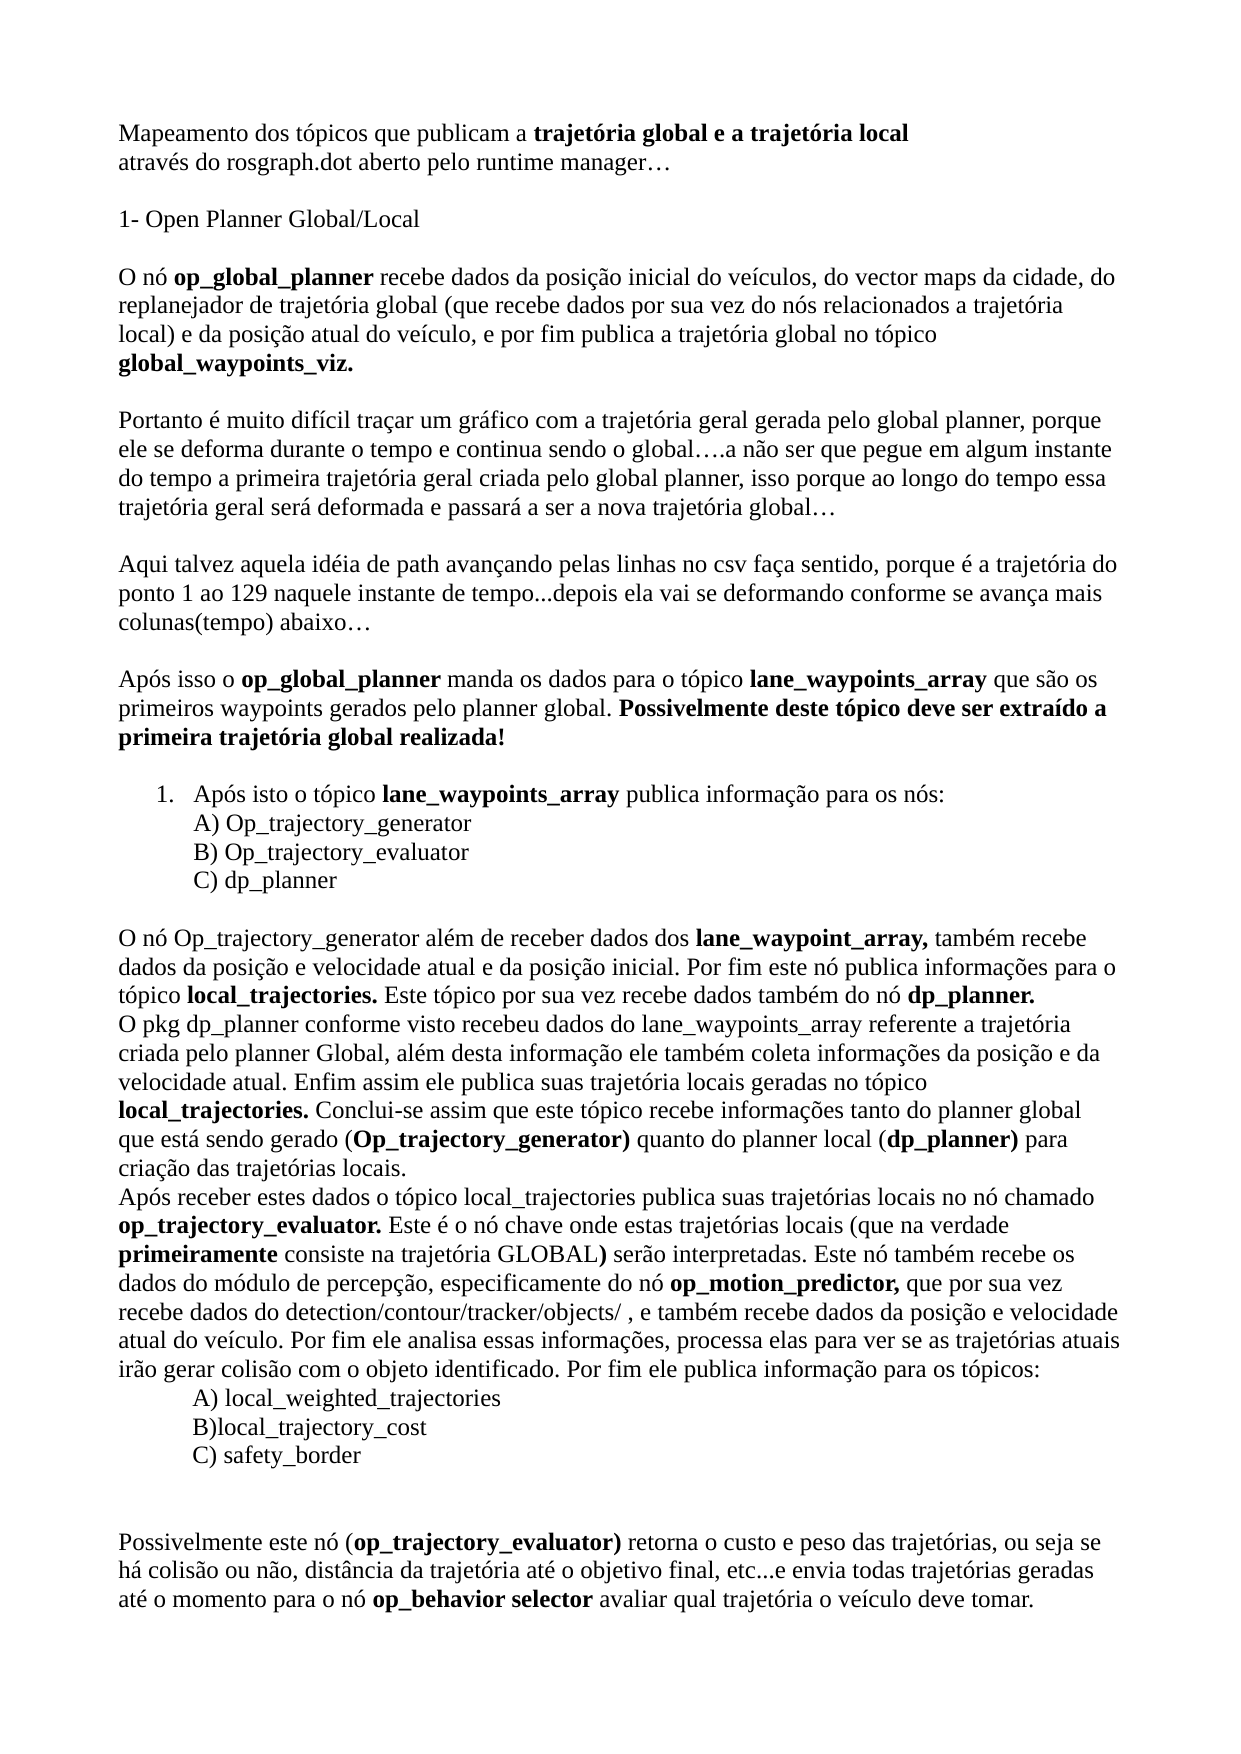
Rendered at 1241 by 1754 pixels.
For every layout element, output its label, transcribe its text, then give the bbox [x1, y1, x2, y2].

text Portanto é muito difícil traçar um gráfico com a trajetória geral gerada pelo global planner, porque ele se deforma durante o tempo e continua sendo o global….a não ser que pegue em algum instante do tempo a primeira trajetória geral criada pelo global planner, isso porque ao longo do tempo essa trajetória geral será deformada e passará a ser a nova trajetória global… [118, 406, 1122, 521]
list Após isto o tópico lane_waypoints_array publica informação para os nós: [156, 779, 1122, 808]
text C) safety_border [118, 1441, 1122, 1469]
list C) dp_planner [156, 866, 1122, 894]
text Aqui talvez aquela idéia de path avançando pelas linhas no csv faça sentido, porque é a trajetória do ponto 1 ao 129 naquele instante de tempo...depois ela vai se deformando conforme se avança mais colunas(tempo) abaixo… [118, 549, 1122, 636]
text Possivelmente este nó (op_trajectory_evaluator) retorna o custo e peso das trajetórias, ou seja se há colisão ou não, distância da trajetória até o objetivo final, etc...e envia todas trajetórias geradas até o momento para o nó op_behavior selector avaliar qual trajetória o veículo deve tomar. [118, 1527, 1122, 1613]
list A) Op_trajectory_generator [156, 808, 1122, 837]
text A) local_weighted_trajectories [118, 1383, 1122, 1412]
text O nó Op_trajectory_generator além de receber dados dos lane_waypoint_array, também recebe dados da posição e velocidade atual e da posição inicial. Por fim este nó publica informações para o tópico local_trajectories. Este tópico por sua vez recebe dados também do nó dp_planner. [118, 923, 1122, 1009]
text Após receber estes dados o tópico local_trajectories publica suas trajetórias locais no nó chamado op_trajectory_evaluator. Este é o nó chave onde estas trajetórias locais (que na verdade primeiramente consiste na trajetória GLOBAL) serão interpretadas. Este nó também recebe os dados do módulo de percepção, especificamente do nó op_motion_predictor, que por sua vez recebe dados do detection/contour/tracker/objects/ , e também recebe dados da posição e velocidade atual do veículo. Por fim ele analisa essas informações, processa elas para ver se as trajetórias atuais irão gerar colisão com o objeto identificado. Por fim ele publica informação para os tópicos: [118, 1182, 1122, 1383]
text B)local_trajectory_cost [118, 1412, 1122, 1441]
text Mapeamento dos tópicos que publicam a trajetória global e a trajetória local [118, 118, 1122, 147]
text através do rosgraph.dot aberto pelo runtime manager… [118, 147, 1122, 176]
text O nó op_global_planner recebe dados da posição inicial do veículos, do vector maps da cidade, do replanejador de trajetória global (que recebe dados por sua vez do nós relacionados a trajetória local) e da posição atual do veículo, e por fim publica a trajetória global no tópico global_waypoints_viz. [118, 262, 1122, 377]
list B) Op_trajectory_evaluator [156, 837, 1122, 866]
text O pkg dp_planner conforme visto recebeu dados do lane_waypoints_array referente a trajetória criada pelo planner Global, além desta informação ele também coleta informações da posição e da velocidade atual. Enfim assim ele publica suas trajetória locais geradas no tópico local_trajectories. Conclui-se assim que este tópico recebe informações tanto do planner global que está sendo gerado (Op_trajectory_generator) quanto do planner local (dp_planner) para criação das trajetórias locais. [118, 1009, 1122, 1182]
text 1- Open Planner Global/Local [118, 204, 1122, 233]
text Após isso o op_global_planner manda os dados para o tópico lane_waypoints_array que são os primeiros waypoints gerados pelo planner global. Possivelmente deste tópico deve ser extraído a primeira trajetória global realizada! [118, 664, 1122, 751]
